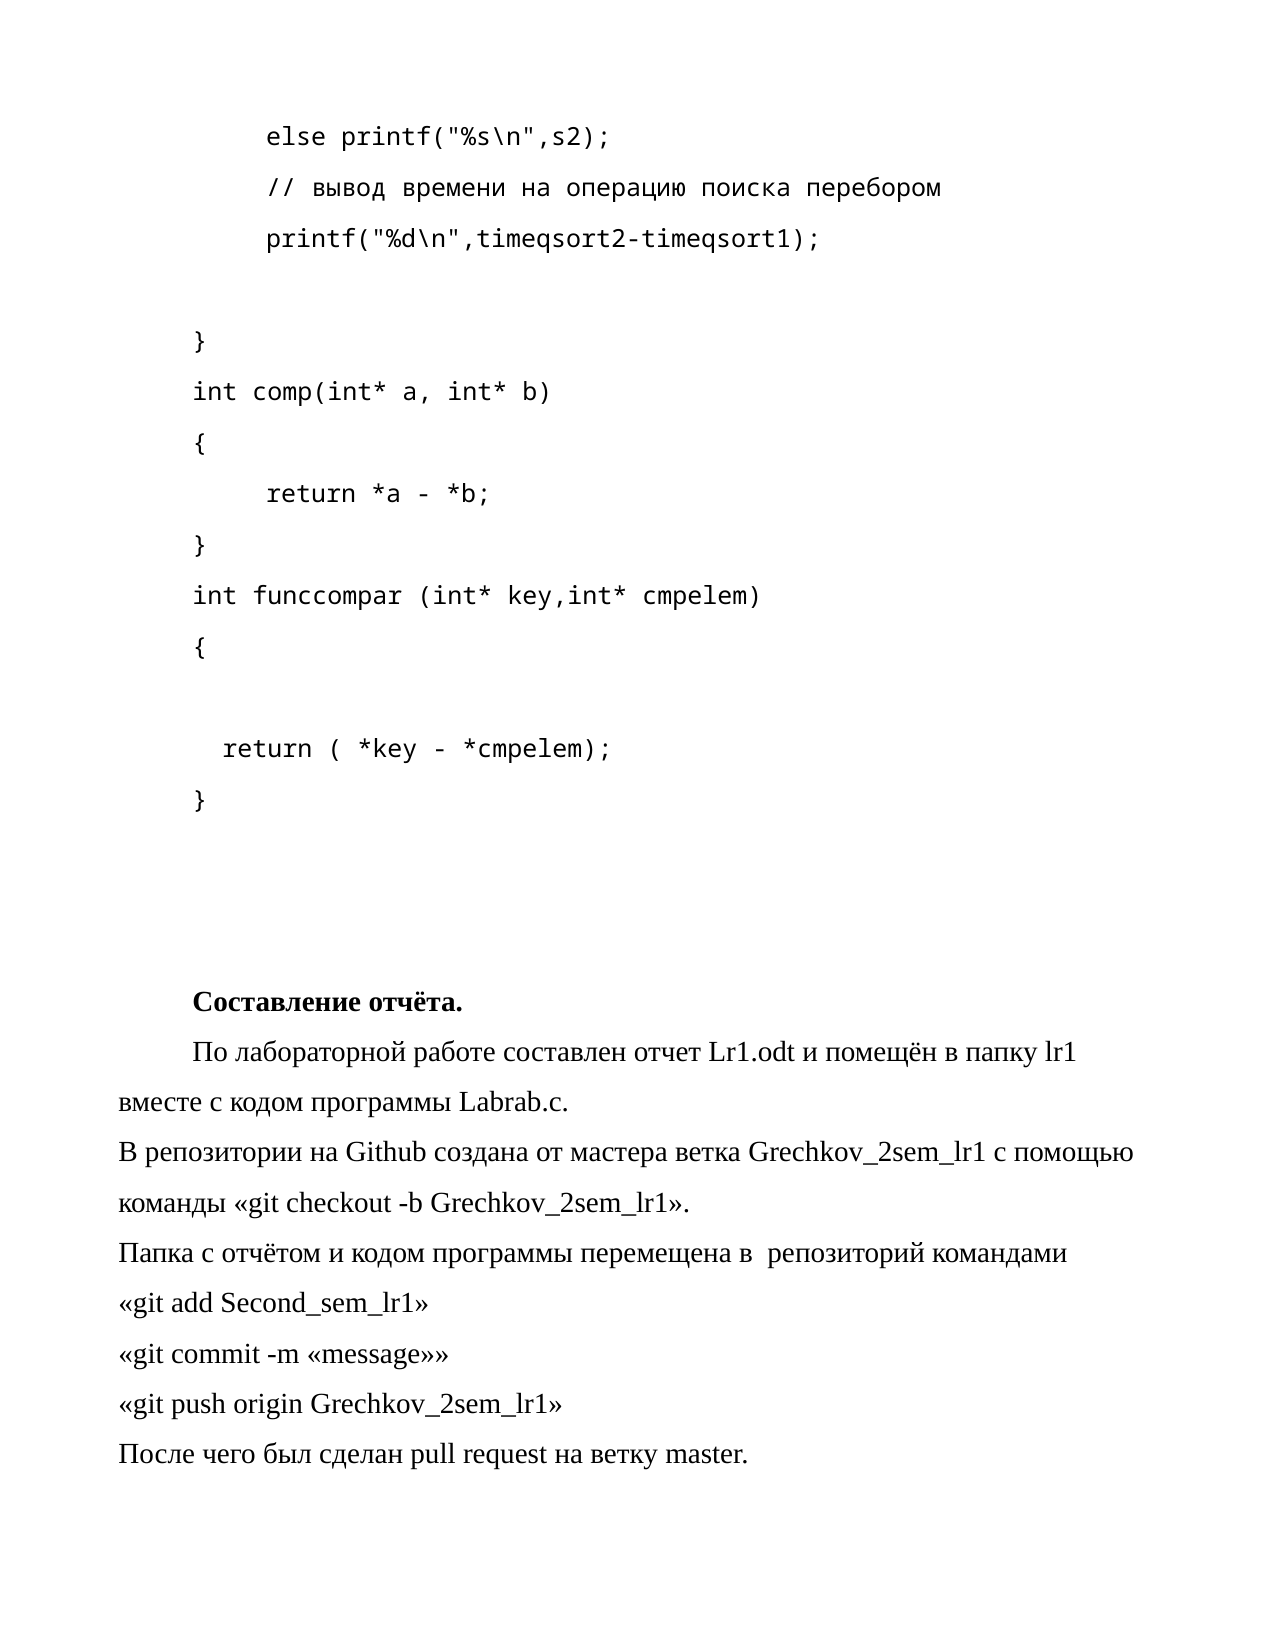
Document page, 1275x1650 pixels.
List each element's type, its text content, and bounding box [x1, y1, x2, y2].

text По лабораторной работе составлен отчет Lr1.odt и помещён в папку lr1 вместе с кодом программы Labrab.c. В репозитории на Github создана от мастера ветка Grechkov_2sem_lr1 с помощью команды «git checkout -b Grechkov_2sem_lr1». Папка с отчётом и кодом программы перемещена в репозиторий командами «git add Second_sem_lr1» «git commit -m «message»» «git push origin Grechkov_2sem_lr1» После чего был сделан pull request на ветку master. [118, 1034, 1157, 1470]
text return ( *key - *cmpelem); [118, 731, 1157, 765]
text } [118, 782, 1157, 816]
text // вывод времени на операцию поиска перебором [118, 169, 1157, 203]
text int funccompar (int* key,int* cmpelem) [118, 577, 1157, 612]
text return *a - *b; [118, 475, 1157, 509]
text int comp(int* a, int* b) [118, 373, 1157, 407]
text printf("%d\n",timeqsort2-timeqsort1); [118, 220, 1157, 254]
text else printf("%s\n",s2); [118, 118, 1157, 152]
text Составление отчёта. [118, 984, 1157, 1017]
text { [118, 628, 1157, 663]
text { [118, 424, 1157, 458]
text } [118, 526, 1157, 561]
text } [118, 322, 1157, 356]
